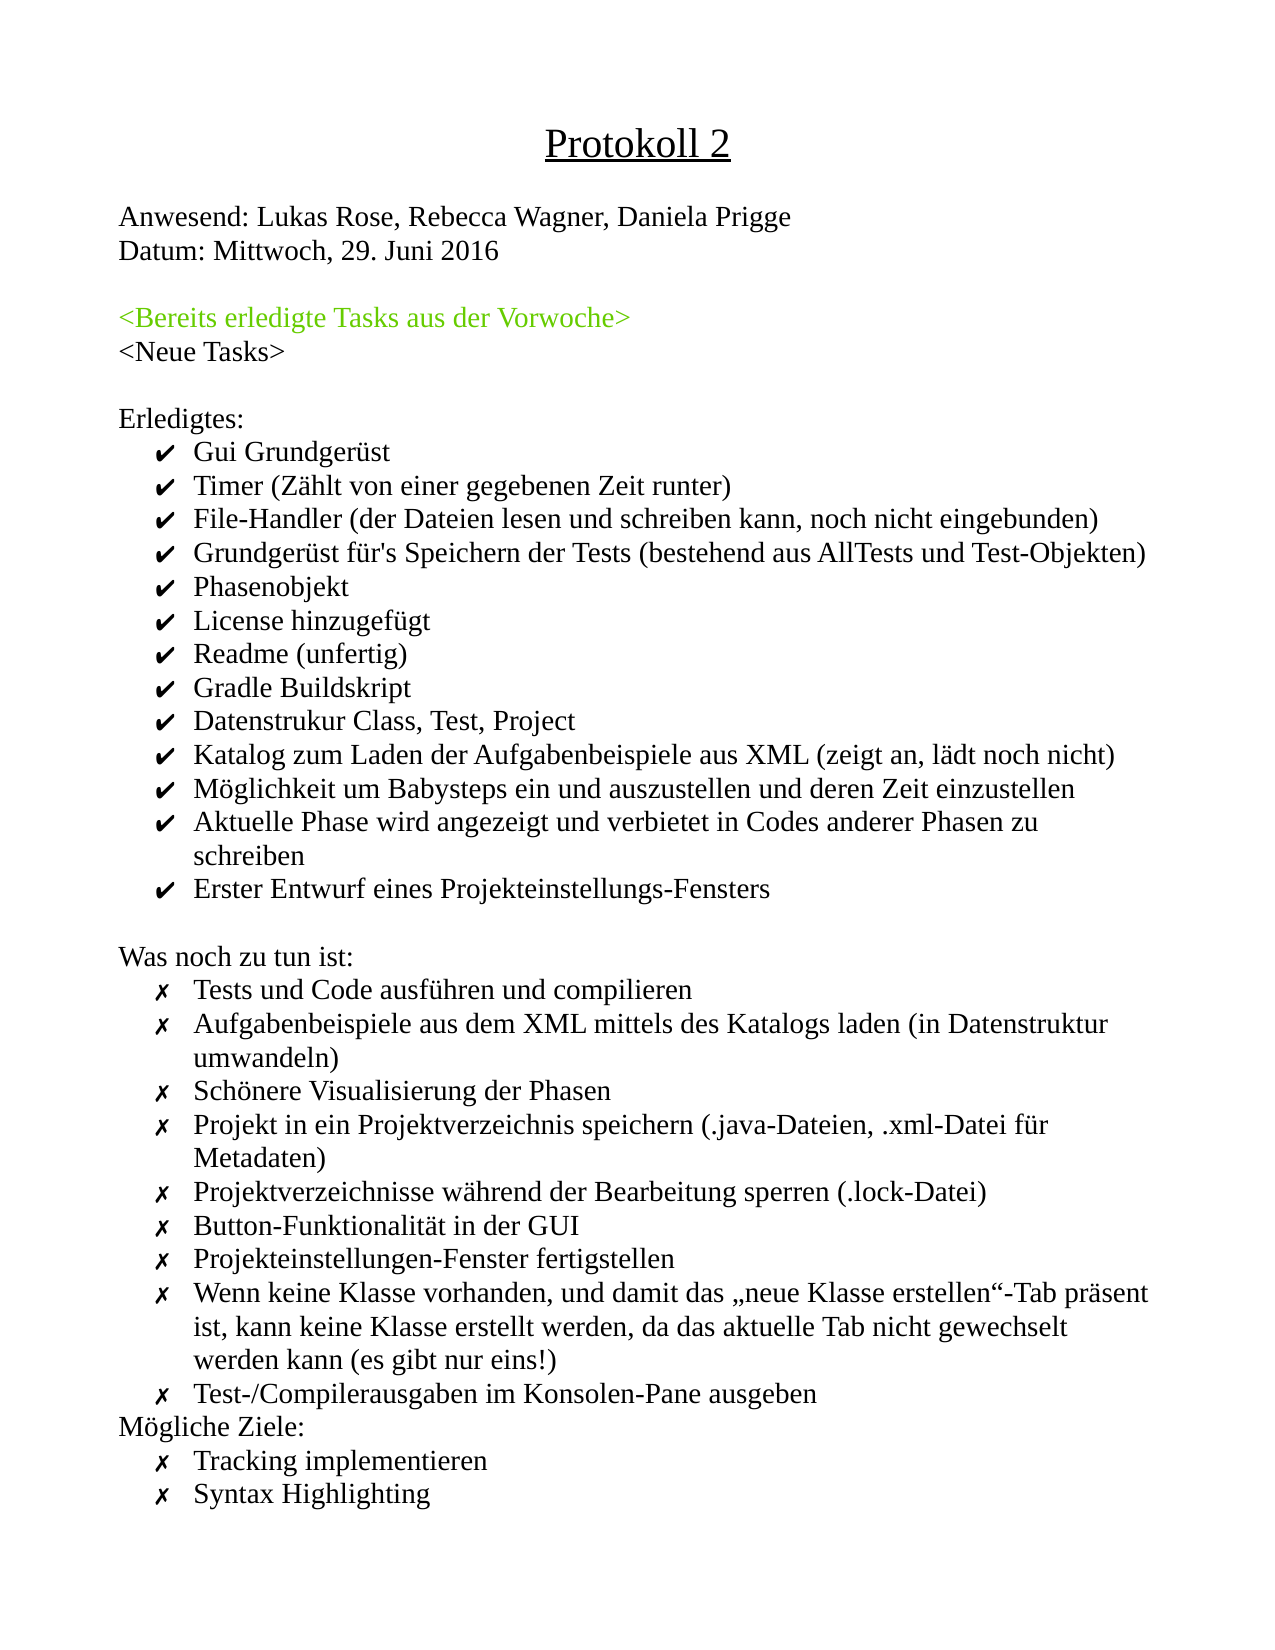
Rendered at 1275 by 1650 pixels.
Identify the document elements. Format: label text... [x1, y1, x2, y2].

text Protokoll 2 [118, 118, 1157, 166]
text <Bereits erledigte Tasks aus der Vorwoche> [118, 300, 1157, 334]
list Grundgerüst für's Speichern der Tests (bestehend aus AllTests und Test-Objekten) [156, 535, 1157, 569]
list Button-Funktionalität in der GUI [156, 1208, 1157, 1241]
text Mögliche Ziele: [118, 1409, 1157, 1443]
text Erledigtes: [118, 401, 1157, 434]
list Gradle Buildskript [156, 670, 1157, 703]
list Aufgabenbeispiele aus dem XML mittels des Katalogs laden (in Datenstruktur umwandeln) [156, 1006, 1157, 1073]
text Was noch zu tun ist: [118, 939, 1157, 972]
list Phasenobjekt [156, 569, 1157, 603]
list Wenn keine Klasse vorhanden, und damit das „neue Klasse erstellen“-Tab präsent ist, kann keine Klasse erstellt werden, da das aktuelle Tab nicht gewechselt werden kann (es gibt nur eins!) [156, 1275, 1157, 1376]
list Test-/Compilerausgaben im Konsolen-Pane ausgeben [156, 1376, 1157, 1409]
list Tests und Code ausführen und compilieren [156, 972, 1157, 1006]
list Projekt in ein Projektverzeichnis speichern (.java-Dateien, .xml-Datei für Metadaten) [156, 1107, 1157, 1174]
list Tracking implementieren [156, 1443, 1157, 1477]
list Möglichkeit um Babysteps ein und auszustellen und deren Zeit einzustellen [156, 771, 1157, 804]
text Datum: Mittwoch, 29. Juni 2016 [118, 233, 1157, 267]
list Erster Entwurf eines Projekteinstellungs-Fensters [156, 872, 1157, 905]
list License hinzugefügt [156, 603, 1157, 636]
list Katalog zum Laden der Aufgabenbeispiele aus XML (zeigt an, lädt noch nicht) [156, 737, 1157, 771]
list Readme (unfertig) [156, 636, 1157, 670]
list Timer (Zählt von einer gegebenen Zeit runter) [156, 468, 1157, 502]
list Schönere Visualisierung der Phasen [156, 1073, 1157, 1107]
list Datenstrukur Class, Test, Project [156, 703, 1157, 737]
list File-Handler (der Dateien lesen und schreiben kann, noch nicht eingebunden) [156, 502, 1157, 535]
text Anwesend: Lukas Rose, Rebecca Wagner, Daniela Prigge [118, 199, 1157, 233]
list Projektverzeichnisse während der Bearbeitung sperren (.lock-Datei) [156, 1174, 1157, 1208]
list Syntax Highlighting [156, 1477, 1157, 1510]
text <Neue Tasks> [118, 334, 1157, 367]
list Projekteinstellungen-Fenster fertigstellen [156, 1241, 1157, 1275]
list Gui Grundgerüst [156, 434, 1157, 468]
list Aktuelle Phase wird angezeigt und verbietet in Codes anderer Phasen zu schreiben [156, 804, 1157, 872]
